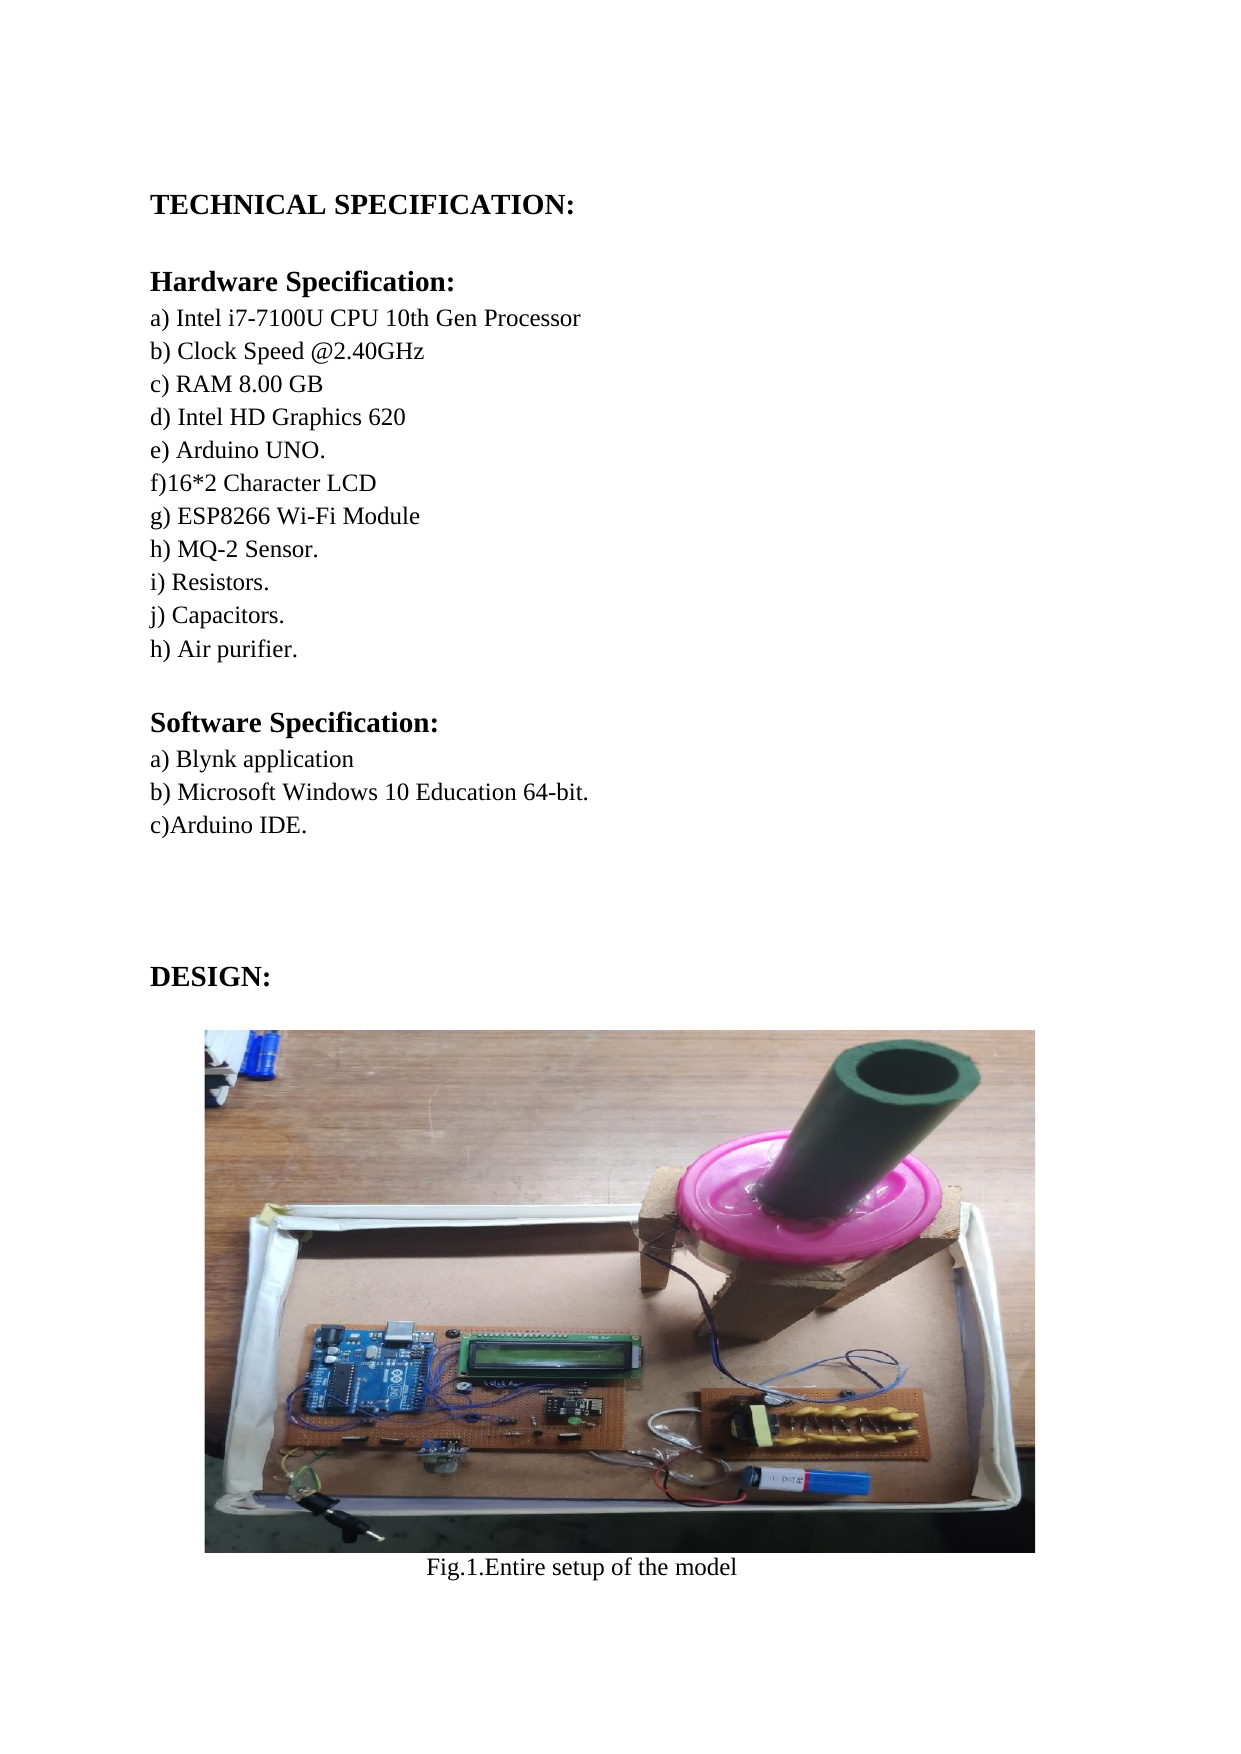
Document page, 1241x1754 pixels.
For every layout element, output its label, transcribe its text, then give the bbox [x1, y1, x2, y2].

list Capacitors. [150, 600, 1115, 629]
list Microsoft Windows 10 Education 64-bit. [150, 777, 1115, 806]
text Fig.1.Entire setup of the model [426, 1028, 1115, 1581]
text h) Air purifier. [150, 634, 1115, 662]
picture [204, 1030, 1036, 1553]
list Arduino UNO. [150, 435, 1115, 464]
list RAM 8.00 GB [150, 369, 1115, 398]
list Clock Speed @2.40GHz [150, 336, 1115, 364]
list MQ-2 Sensor. [150, 534, 1115, 563]
list Intel HD Graphics 620 [150, 402, 1115, 431]
list Intel i7-7100U CPU 10th Gen Processor [150, 303, 1115, 332]
text Hardware Specification: [150, 264, 1115, 298]
subtitle Software Specification: [150, 705, 1115, 739]
list ESP8266 Wi-Fi Module [150, 501, 1115, 530]
list Resistors. [150, 567, 1115, 596]
list Arduino IDE. [150, 810, 1115, 839]
subtitle TECHNICAL SPECIFICATION: [150, 187, 1115, 221]
list 16*2 Character LCD [150, 468, 1115, 497]
list Blynk application [150, 744, 1115, 772]
subtitle DESIGN: [150, 959, 1115, 992]
